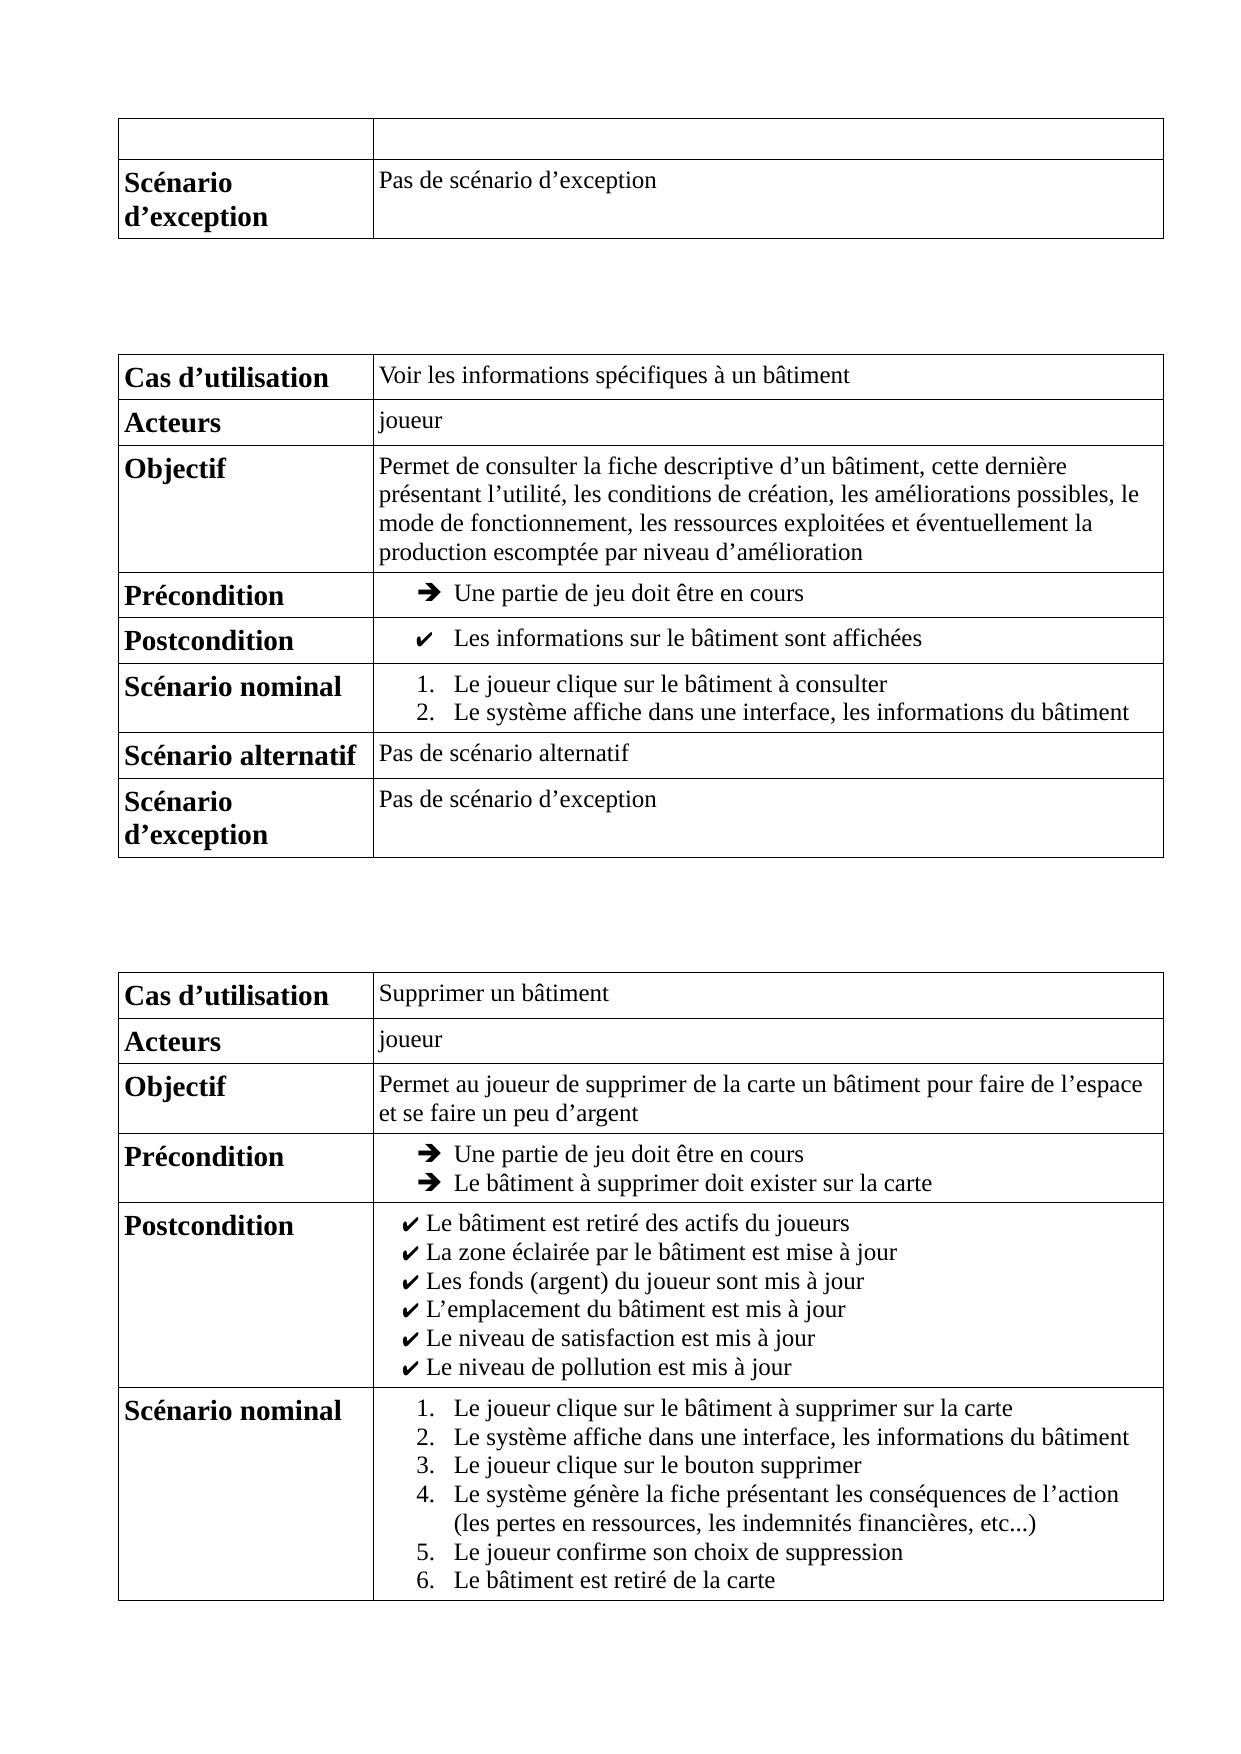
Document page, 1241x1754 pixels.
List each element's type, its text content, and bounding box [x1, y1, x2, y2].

table_header Cas d’utilisation [119, 355, 373, 399]
table_header Cas d’utilisation [119, 973, 373, 1018]
table_cell Objectif [119, 446, 373, 571]
table_header Voir les informations spécifiques à un bâtiment [374, 355, 1163, 399]
table_header Supprimer un bâtiment [374, 973, 1163, 1018]
table_cell Précondition [119, 1134, 373, 1202]
table_cell [119, 119, 373, 159]
table_cell Acteurs [119, 1019, 373, 1063]
table_cell Pas de scénario d’exception [374, 160, 1163, 238]
table_cell [374, 119, 1163, 159]
table_cell Acteurs [119, 400, 373, 444]
table_cell joueur [374, 400, 1163, 444]
table_cell Pas de scénario d’exception [374, 779, 1163, 857]
table_cell Scénario d’exception [119, 779, 373, 857]
table_cell Une partie de jeu doit être en cours Le bâtiment à supprimer doit exister sur la carte [374, 1134, 1163, 1202]
table_cell Postcondition [119, 618, 373, 662]
table_cell Postcondition [119, 1203, 373, 1387]
table_cell Scénario nominal [119, 664, 373, 732]
table_cell Précondition [119, 573, 373, 617]
table_cell Scénario alternatif [119, 733, 373, 777]
table_cell Le joueur clique sur le bâtiment à supprimer sur la carte Le système affiche dans une interface, les informations du bâtiment Le joueur clique sur le bouton supprimer Le système génère la fiche présentant les conséquences de l’action (les pertes en ressources, les indemnités financières, etc...) Le joueur confirme son choix de suppression Le bâtiment est retiré de la carte [374, 1388, 1163, 1600]
table_cell Scénario nominal [119, 1388, 373, 1600]
table_cell Les informations sur le bâtiment sont affichées [374, 618, 1163, 662]
table_cell Permet au joueur de supprimer de la carte un bâtiment pour faire de l’espace et se faire un peu d’argent [374, 1064, 1163, 1133]
table_cell Le joueur clique sur le bâtiment à consulter Le système affiche dans une interface, les informations du bâtiment [374, 664, 1163, 732]
table_cell Objectif [119, 1064, 373, 1133]
table_cell Une partie de jeu doit être en cours [374, 573, 1163, 617]
table_cell joueur [374, 1019, 1163, 1063]
table_cell Permet de consulter la fiche descriptive d’un bâtiment, cette dernière présentant l’utilité, les conditions de création, les améliorations possibles, le mode de fonctionnement, les ressources exploitées et éventuellement la production escomptée par niveau d’amélioration [374, 446, 1163, 571]
table_cell Le bâtiment est retiré des actifs du joueurs La zone éclairée par le bâtiment est mise à jour Les fonds (argent) du joueur sont mis à jour L’emplacement du bâtiment est mis à jour Le niveau de satisfaction est mis à jour Le niveau de pollution est mis à jour [374, 1203, 1163, 1387]
table_cell Pas de scénario alternatif [374, 733, 1163, 777]
table_cell Scénario d’exception [119, 160, 373, 238]
